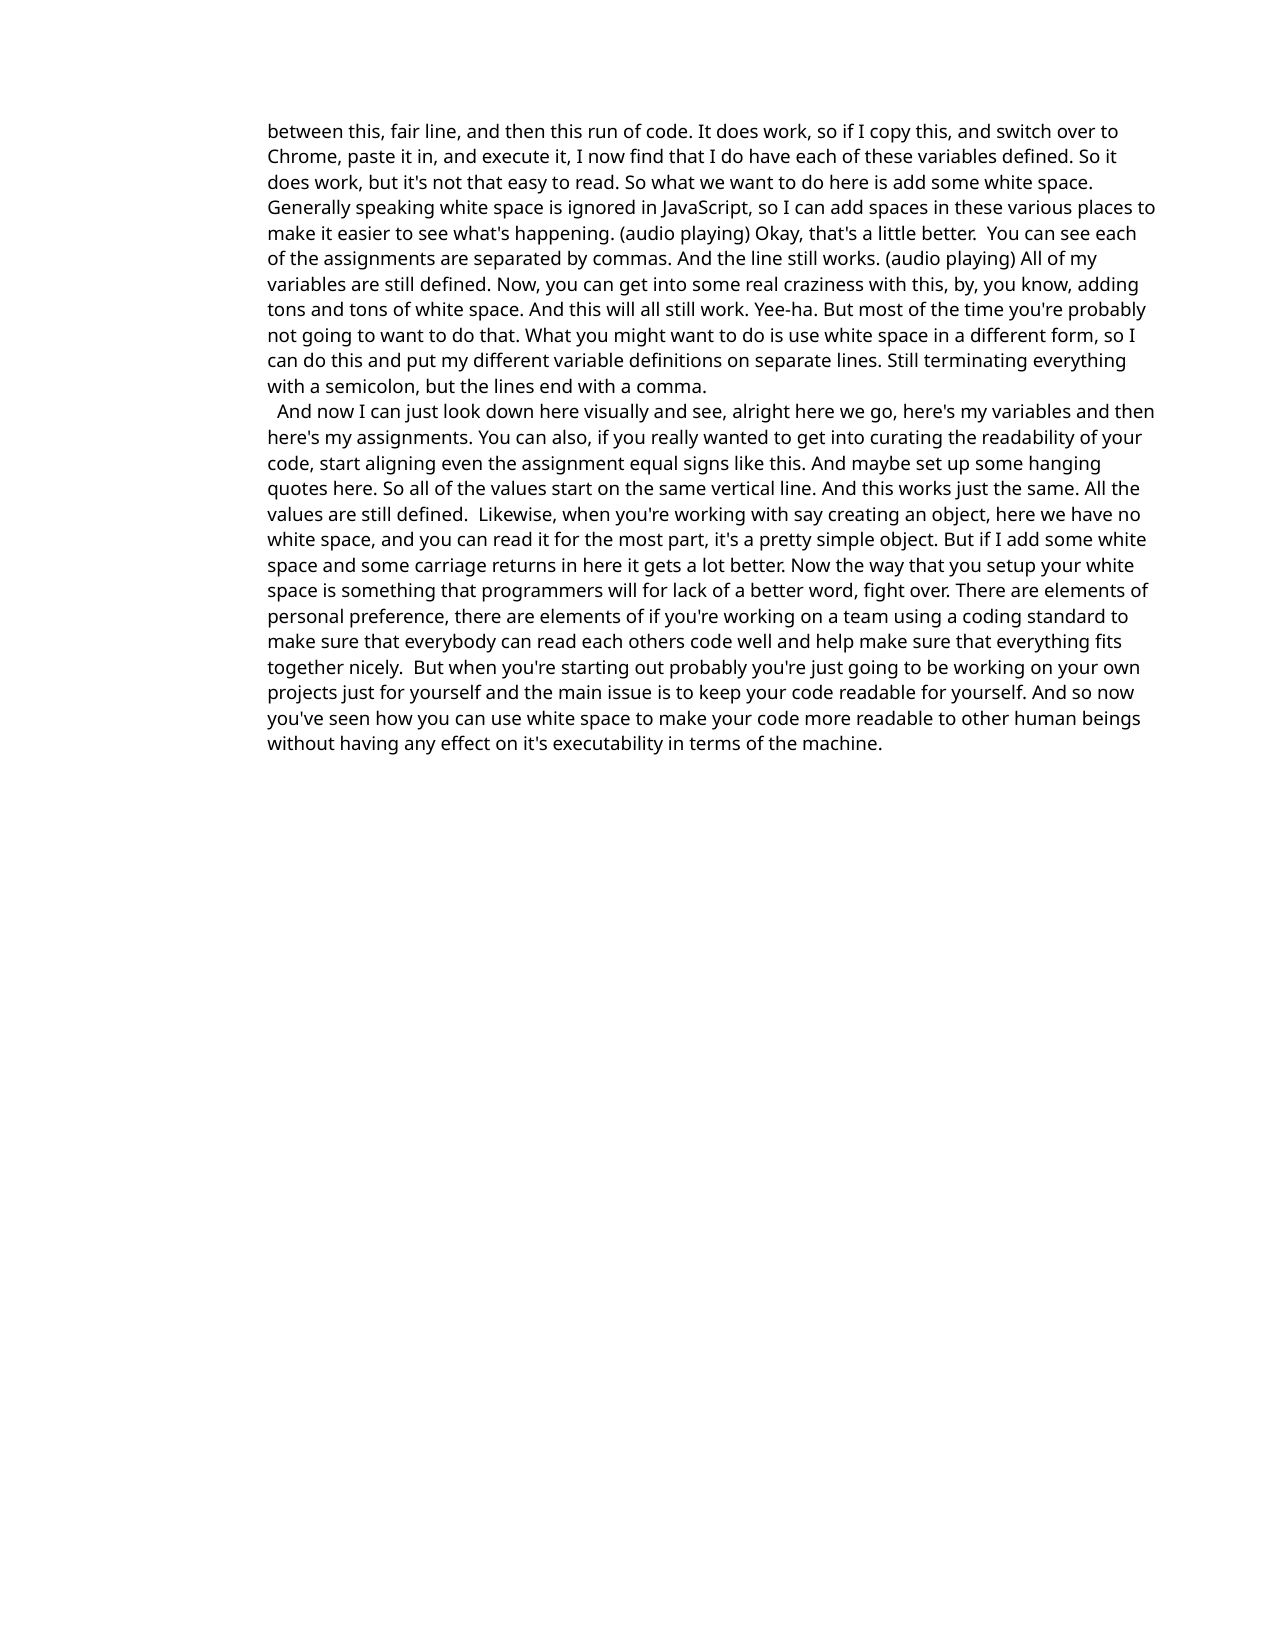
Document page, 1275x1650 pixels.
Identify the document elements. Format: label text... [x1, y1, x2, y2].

list between this, fair line, and then this run of code. It does work, so if I copy this, and switch over to Chrome, paste it in, and execute it, I now find that I do have each of these variables defined. So it does work, but it's not that easy to read. So what we want to do here is add some white space. Generally speaking white space is ignored in JavaScript, so I can add spaces in these various places to make it easier to see what's happening. (audio playing) Okay, that's a little better. You can see each of the assignments are separated by commas. And the line still works. (audio playing) All of my variables are still defined. Now, you can get into some real craziness with this, by, you know, adding tons and tons of white space. And this will all still work. Yee-ha. But most of the time you're probably not going to want to do that. What you might want to do is use white space in a different form, so I can do this and put my different variable definitions on separate lines. Still terminating everything with a semicolon, but the lines end with a comma. And now I can just look down here visually and see, alright here we go, here's my variables and then here's my assignments. You can also, if you really wanted to get into curating the readability of your code, start aligning even the assignment equal signs like this. And maybe set up some hanging quotes here. So all of the values start on the same vertical line. And this works just the same. All the values are still defined. Likewise, when you're working with say creating an object, here we have no white space, and you can read it for the most part, it's a pretty simple object. But if I add some white space and some carriage returns in here it gets a lot better. Now the way that you setup your white space is something that programmers will for lack of a better word, fight over. There are elements of personal preference, there are elements of if you're working on a team using a coding standard to make sure that everybody can read each others code well and help make sure that everything fits together nicely. But when you're starting out probably you're just going to be working on your own projects just for yourself and the main issue is to keep your code readable for yourself. And so now you've seen how you can use white space to make your code more readable to other human beings without having any effect on it's executability in terms of the machine. [229, 118, 1157, 782]
